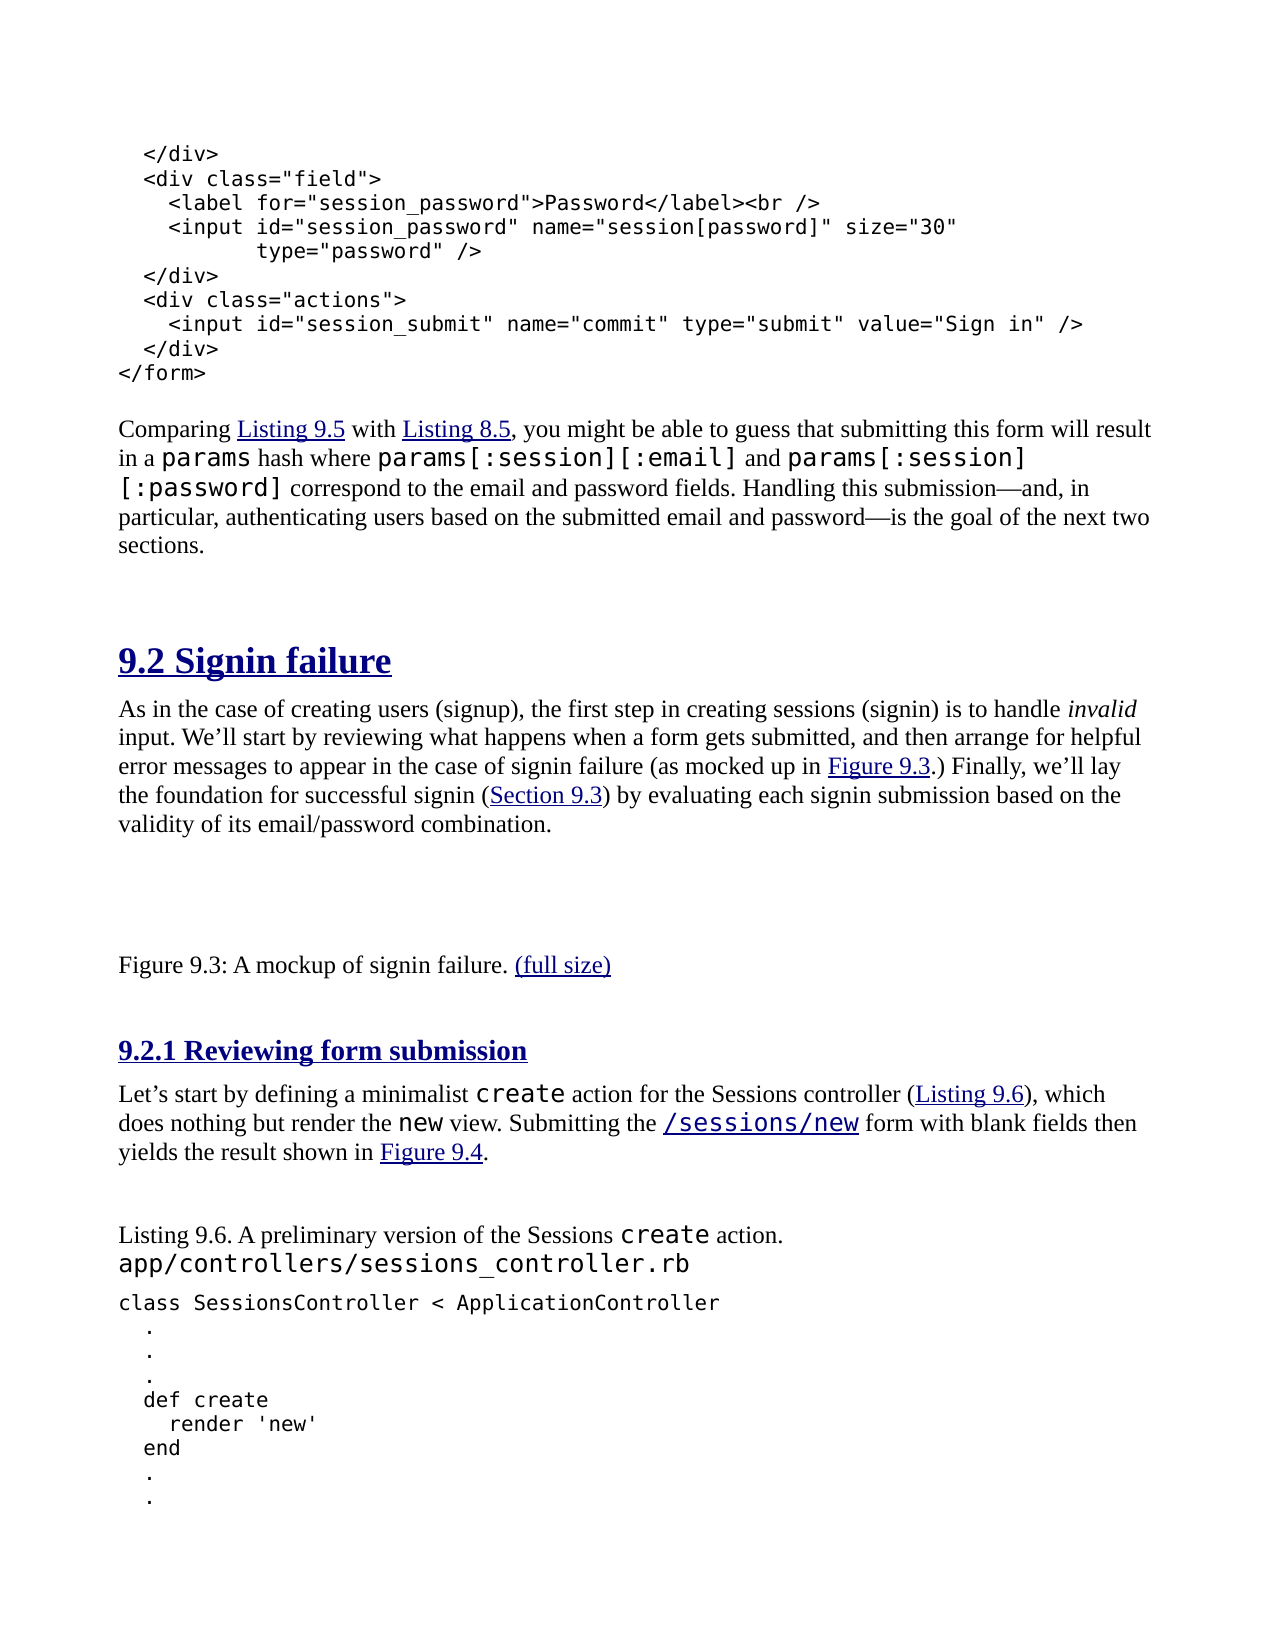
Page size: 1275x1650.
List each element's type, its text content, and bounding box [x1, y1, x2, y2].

text Let’s start by defining a minimalist create action for the Sessions controller (Listing 9.6), which does nothing but render the new view. Submitting the /sessions/new form with blank fields then yields the result shown in Figure 9.4. [118, 1079, 1157, 1166]
text . [118, 1485, 1157, 1509]
text end [118, 1436, 1157, 1461]
text Comparing Listing 9.5 with Listing 8.5, you might be able to guess that submitting this form will result in a params hash where params[:session][:email] and params[:session][:password] correspond to the email and password fields. Handling this submission—and, in particular, authenticating users based on the submitted email and password—is the goal of the next two sections. [118, 414, 1157, 559]
subtitle 9.2.1 Reviewing form submission [118, 1033, 1157, 1066]
text render 'new' [118, 1412, 1157, 1436]
text . [118, 1315, 1157, 1339]
text <label for="session_password">Password</label><br /> [118, 191, 1157, 215]
text class SessionsController < ApplicationController [118, 1291, 1157, 1315]
text . [118, 1364, 1157, 1388]
text <div class="field"> [118, 167, 1157, 191]
text . [118, 1461, 1157, 1485]
text </form> [118, 361, 1157, 385]
text type="password" /> [118, 239, 1157, 264]
text </div> [118, 142, 1157, 167]
text </div> [118, 264, 1157, 288]
text <input id="session_password" name="session[password]" size="30" [118, 215, 1157, 239]
text As in the case of creating users (signup), the first step in creating sessions (signin) is to handle invalid input. We’ll start by reviewing what happens when a form gets submitted, and then arrange for helpful error messages to appear in the case of signin failure (as mocked up in Figure 9.3.) Finally, we’ll lay the foundation for successful signin (Section 9.3) by evaluating each signin submission based on the validity of its email/password combination. [118, 694, 1157, 837]
text </div> [118, 337, 1157, 361]
text <div class="actions"> [118, 288, 1157, 312]
text . [118, 1339, 1157, 1364]
text Listing 9.6. A preliminary version of the Sessions create action. app/controllers/sessions_controller.rb [118, 1220, 1157, 1278]
text <input id="session_submit" name="commit" type="submit" value="Sign in" /> [118, 312, 1157, 337]
text Figure 9.3: A mockup of signin failure. (full size) [118, 950, 1157, 979]
text def create [118, 1388, 1157, 1412]
subtitle 9.2 Signin failure [118, 638, 1157, 681]
